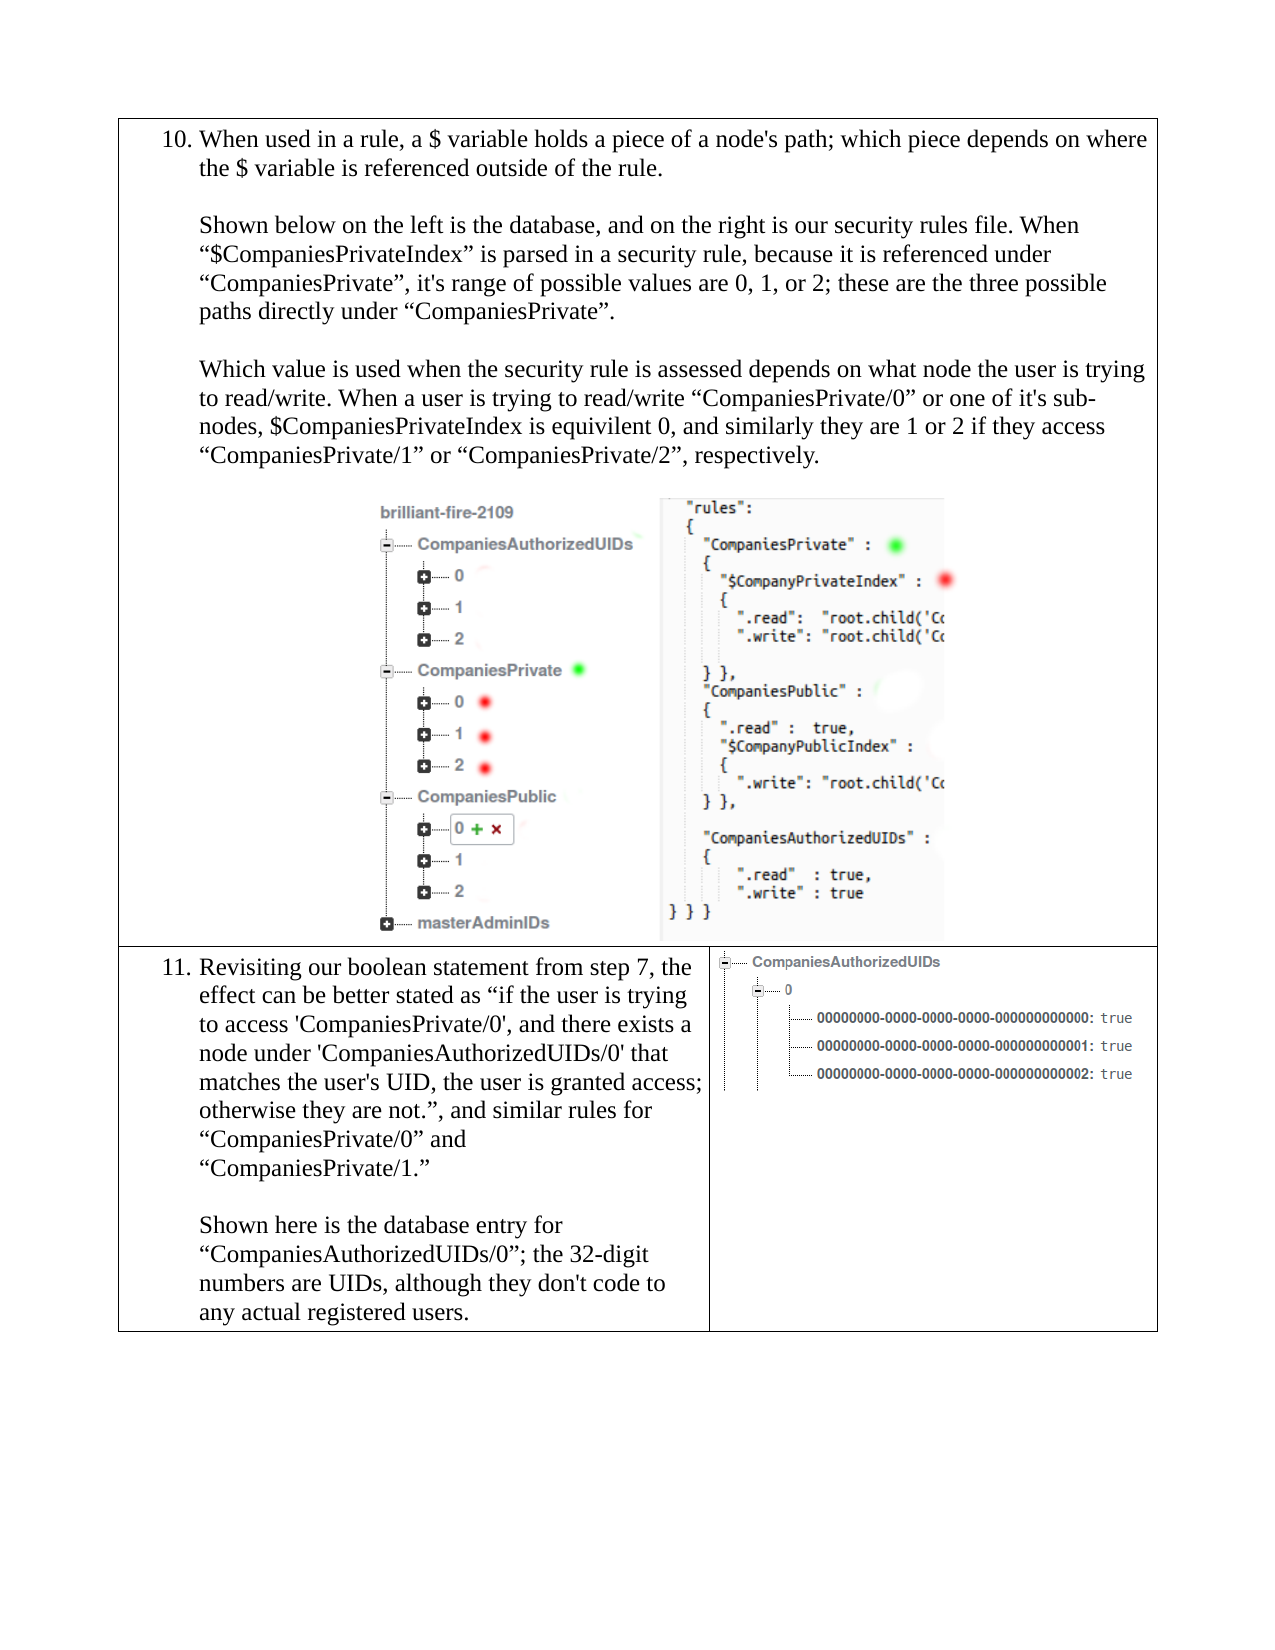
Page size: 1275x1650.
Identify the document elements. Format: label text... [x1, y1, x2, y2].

table_cell [710, 947, 1157, 1331]
table_cell Revisiting our boolean statement from step 7, the effect can be better stated as “if the user is trying to access 'CompaniesPrivate/0', and there exists a node under 'CompaniesAuthorizedUIDs/0' that matches the user's UID, the user is granted access; otherwise they are not.”, and similar rules for “CompaniesPrivate/0” and “CompaniesPrivate/1.” Shown here is the database entry for “CompaniesAuthorizedUIDs/0”; the 32-digit numbers are UIDs, although they don't code to any actual registered users. [119, 947, 709, 1331]
picture [352, 497, 998, 941]
table_header When used in a rule, a $ variable holds a piece of a node's path; which piece depends on where the $ variable is referenced outside of the rule. Shown below on the left is the database, and on the right is our security rules file. When “$CompaniesPrivateIndex” is parsed in a security rule, because it is referenced under “CompaniesPrivate”, it's range of possible values are 0, 1, or 2; these are the three possible paths directly under “CompaniesPrivate”. Which value is used when the security rule is assessed depends on what node the user is trying to read/write. When a user is trying to read/write “CompaniesPrivate/0” or one of it's sub-nodes, $CompaniesPrivateIndex is equivilent 0, and similarly they are 1 or 2 if they access “CompaniesPrivate/1” or “CompaniesPrivate/2”, respectively. [119, 119, 1157, 946]
picture [714, 951, 1152, 1091]
